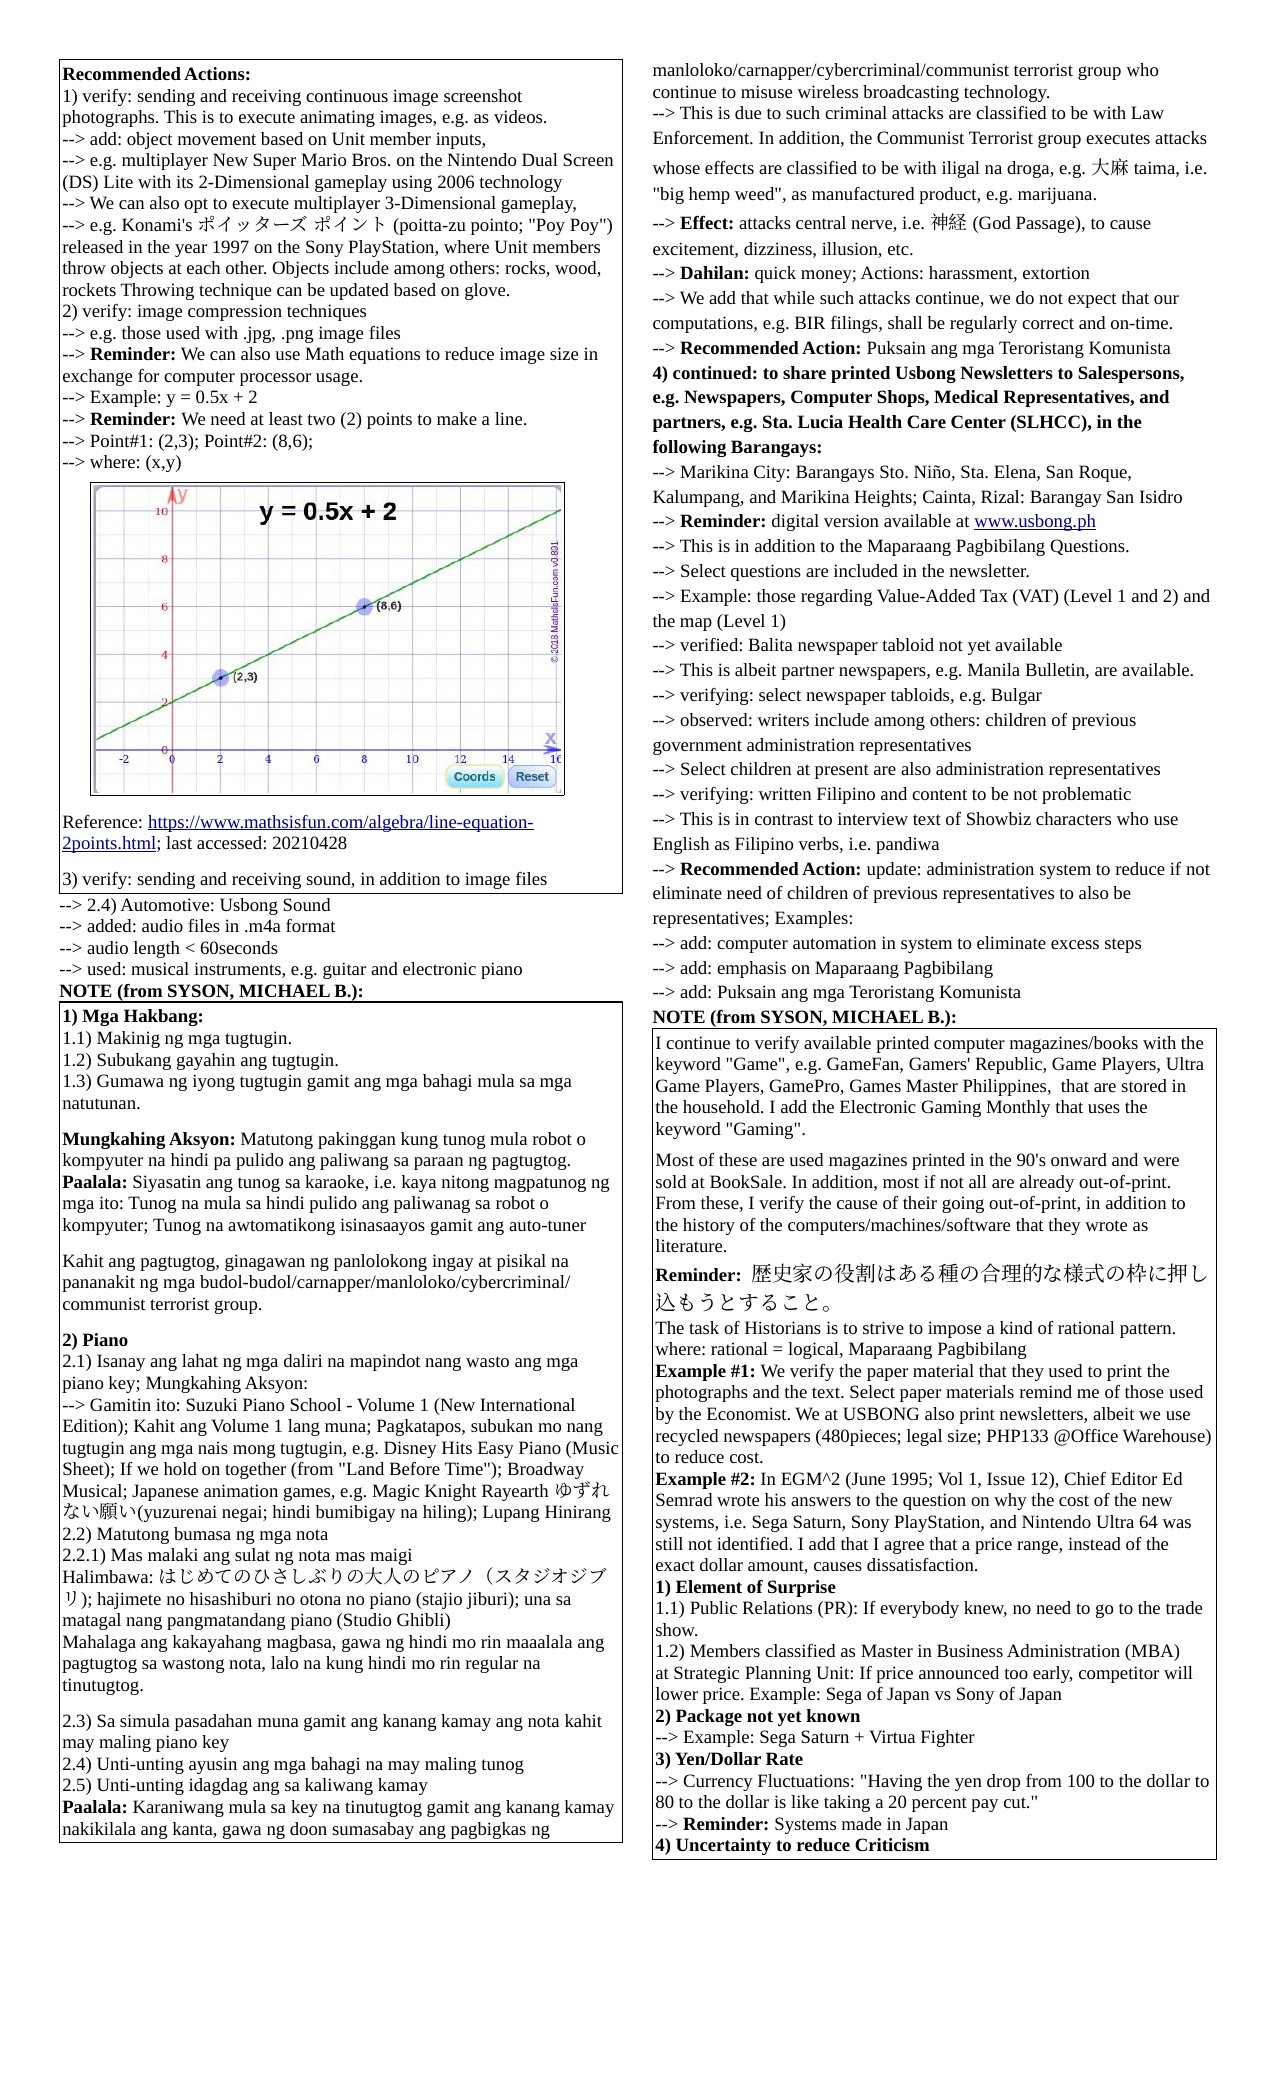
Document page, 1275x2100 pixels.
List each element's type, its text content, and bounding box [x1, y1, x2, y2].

text --> Select questions are included in the newsletter. [652, 560, 1216, 582]
text --> Effect: attacks central nerve, i.e. 神経 (God Passage), to cause excitement, dizziness, illusion, etc. [652, 207, 1216, 259]
text --> verifying: select newspaper tabloids, e.g. Bulgar [652, 684, 1216, 706]
text 4) continued: to share printed Usbong Newsletters to Salespersons, e.g. Newspapers, Computer Shops, Medical Representatives, and partners, e.g. Sta. Lucia Health Care Center (SLHCC), in the following Barangays: [652, 362, 1216, 458]
text --> add: computer automation in system to eliminate excess steps [652, 932, 1216, 953]
table_header 1) Mga Hakbang: 1.1) Makinig ng mga tugtugin. 1.2) Subukang gayahin ang tugtugin. 1.3) Gumawa ng iyong tugtugin gamit ang mga bahagi mula sa mga natutunan. Mungkahing Aksyon: Matutong pakinggan kung tunog mula robot o kompyuter na hindi pa pulido ang paliwang sa paraan ng pagtugtog. Paalala: Siyasatin ang tunog sa karaoke, i.e. kaya nitong magpatunog ng mga ito: Tunog na mula sa hindi pulido ang paliwanag sa robot o kompyuter; Tunog na awtomatikong isinasaayos gamit ang auto-tuner Kahit ang pagtugtog, ginagawan ng panlolokong ingay at pisikal na pananakit ng mga budol-budol/carnapper/manloloko/cybercriminal/ communist terrorist group. 2) Piano 2.1) Isanay ang lahat ng mga daliri na mapindot nang wasto ang mga piano key; Mungkahing Aksyon: --> Gamitin ito: Suzuki Piano School - Volume 1 (New International Edition); Kahit ang Volume 1 lang muna; Pagkatapos, subukan mo nang tugtugin ang mga nais mong tugtugin, e.g. Disney Hits Easy Piano (Music Sheet); If we hold on together (from "Land Before Time"); Broadway Musical; Japanese animation games, e.g. Magic Knight Rayearth ゆずれない願い(yuzurenai negai; hindi bumibigay na hiling); Lupang Hinirang 2.2) Matutong bumasa ng mga nota 2.2.1) Mas malaki ang sulat ng nota mas maigi Halimbawa: はじめてのひさしぶりの大人のピアノ（スタジオジブリ); hajimete no hisashiburi no otona no piano (stajio jiburi); una sa matagal nang pangmatandang piano (Studio Ghibli) Mahalaga ang kakayahang magbasa, gawa ng hindi mo rin maaalala ang pagtugtog sa wastong nota, lalo na kung hindi mo rin regular na tinutugtog. 2.3) Sa simula pasadahan muna gamit ang kanang kamay ang nota kahit may maling piano key 2.4) Unti-unting ayusin ang mga bahagi na may maling tunog 2.5) Unti-unting idagdag ang sa kaliwang kamay Paalala: Karaniwang mula sa key na tinutugtog gamit ang kanang kamay nakikilala ang kanta, gawa ng doon sumasabay ang pagbigkas ng [60, 1003, 622, 1842]
text --> Recommended Action: Puksain ang mga Teroristang Komunista [652, 337, 1216, 358]
text --> Select children at present are also administration representatives [652, 758, 1216, 780]
text --> added: audio files in .m4a format [59, 915, 623, 937]
text --> add: Puksain ang mga Teroristang Komunista [652, 981, 1216, 1003]
text --> Example: those regarding Value-Added Tax (VAT) (Level 1 and 2) and the map (Level 1) [652, 585, 1216, 631]
text --> We add that while such attacks continue, we do not expect that our computations, e.g. BIR filings, shall be regularly correct and on-time. [652, 287, 1216, 334]
text --> used: musical instruments, e.g. guitar and electronic piano [59, 958, 623, 980]
text --> observed: writers include among others: children of previous government administration representatives [652, 709, 1216, 755]
text --> add: emphasis on Maparaang Pagbibilang [652, 957, 1216, 978]
text --> audio length < 60seconds [59, 937, 623, 958]
text --> verified: Balita newspaper tabloid not yet available [652, 634, 1216, 656]
text --> This is albeit partner newspapers, e.g. Manila Bulletin, are available. [652, 659, 1216, 681]
text --> This is in contrast to interview text of Showbiz characters who use English as Filipino verbs, i.e. pandiwa [652, 808, 1216, 854]
text --> verifying: written Filipino and content to be not problematic [652, 783, 1216, 805]
text --> Marikina City: Barangays Sto. Niño, Sta. Elena, San Roque, Kalumpang, and Marikina Heights; Cainta, Rizal: Barangay San Isidro [652, 461, 1216, 507]
text NOTE (from SYSON, MICHAEL B.): [652, 1006, 1216, 1028]
text --> This is due to such criminal attacks are classified to be with Law Enforcement. In addition, the Communist Terrorist group executes attacks whose effects are classified to be with iligal na droga, e.g. 大麻 taima, i.e. "big hemp weed", as manufactured product, e.g. marijuana. [652, 102, 1216, 204]
text --> Recommended Action: update: administration system to reduce if not eliminate need of children of previous representatives to also be representatives; Examples: [652, 857, 1216, 929]
text --> Reminder: digital version available at www.usbong.ph [652, 510, 1216, 532]
text --> 2.4) Automotive: Usbong Sound [59, 894, 623, 915]
table_header Recommended Actions: 1) verify: sending and receiving continuous image screenshot photographs. This is to execute animating images, e.g. as videos. --> add: object movement based on Unit member inputs, --> e.g. multiplayer New Super Mario Bros. on the Nintendo Dual Screen (DS) Lite with its 2-Dimensional gameplay using 2006 technology --> We can also opt to execute multiplayer 3-Dimensional gameplay, --> e.g. Konami's ポイッターズ ポイント (poitta-zu pointo; "Poy Poy") released in the year 1997 on the Sony PlayStation, where Unit members throw objects at each other. Objects include among others: rocks, wood, rockets Throwing technique can be updated based on glove. 2) verify: image compression techniques --> e.g. those used with .jpg, .png image files --> Reminder: We can also use Math equations to reduce image size in exchange for computer processor usage. --> Example: y = 0.5x + 2 --> Reminder: We need at least two (2) points to make a line. --> Point#1: (2,3); Point#2: (8,6); --> where: (x,y) Reference: https://www.mathsisfun.com/algebra/line-equation-2points.html; last accessed: 20210428 3) verify: sending and receiving sound, in addition to image files [60, 60, 622, 892]
text --> Dahilan: quick money; Actions: harassment, extortion [652, 262, 1216, 284]
text --> This is in addition to the Maparaang Pagbibilang Questions. [652, 535, 1216, 557]
table_header I continue to verify available printed computer magazines/books with the keyword "Game", e.g. GameFan, Gamers' Republic, Game Players, Ultra Game Players, GamePro, Games Master Philippines, that are stored in the household. I add the Electronic Gaming Monthly that uses the keyword "Gaming". Most of these are used magazines printed in the 90's onward and were sold at BookSale. In addition, most if not all are already out-of-print. From these, I verify the cause of their going out-of-print, in addition to the history of the computers/machines/software that they wrote as literature. Reminder: 歴史家の役割はある種の合理的な様式の枠に押し込もうとすること。 The task of Historians is to strive to impose a kind of rational pattern. where: rational = logical, Maparaang Pagbibilang Example #1: We verify the paper material that they used to print the photographs and the text. Select paper materials remind me of those used by the Economist. We at USBONG also print newsletters, albeit we use recycled newspapers (480pieces; legal size; PHP133 @Office Warehouse) to reduce cost. Example #2: In EGM^2 (June 1995; Vol 1, Issue 12), Chief Editor Ed Semrad wrote his answers to the question on why the cost of the new systems, i.e. Sega Saturn, Sony PlayStation, and Nintendo Ultra 64 was still not identified. I add that I agree that a price range, instead of the exact dollar amount, causes dissatisfaction. 1) Element of Surprise 1.1) Public Relations (PR): If everybody knew, no need to go to the trade show. 1.2) Members classified as Master in Business Administration (MBA) at Strategic Planning Unit: If price announced too early, competitor will lower price. Example: Sega of Japan vs Sony of Japan 2) Package not yet known --> Example: Sega Saturn + Virtua Fighter 3) Yen/Dollar Rate --> Currency Fluctuations: "Having the yen drop from 100 to the dollar to 80 to the dollar is like taking a 20 percent pay cut." --> Reminder: Systems made in Japan 4) Uncertainty to reduce Criticism [653, 1029, 1216, 1859]
picture [93, 485, 562, 793]
text NOTE (from SYSON, MICHAEL B.): [59, 980, 623, 1001]
text manloloko/carnapper/cybercriminal/communist terrorist group who continue to misuse wireless broadcasting technology. [652, 59, 1216, 102]
